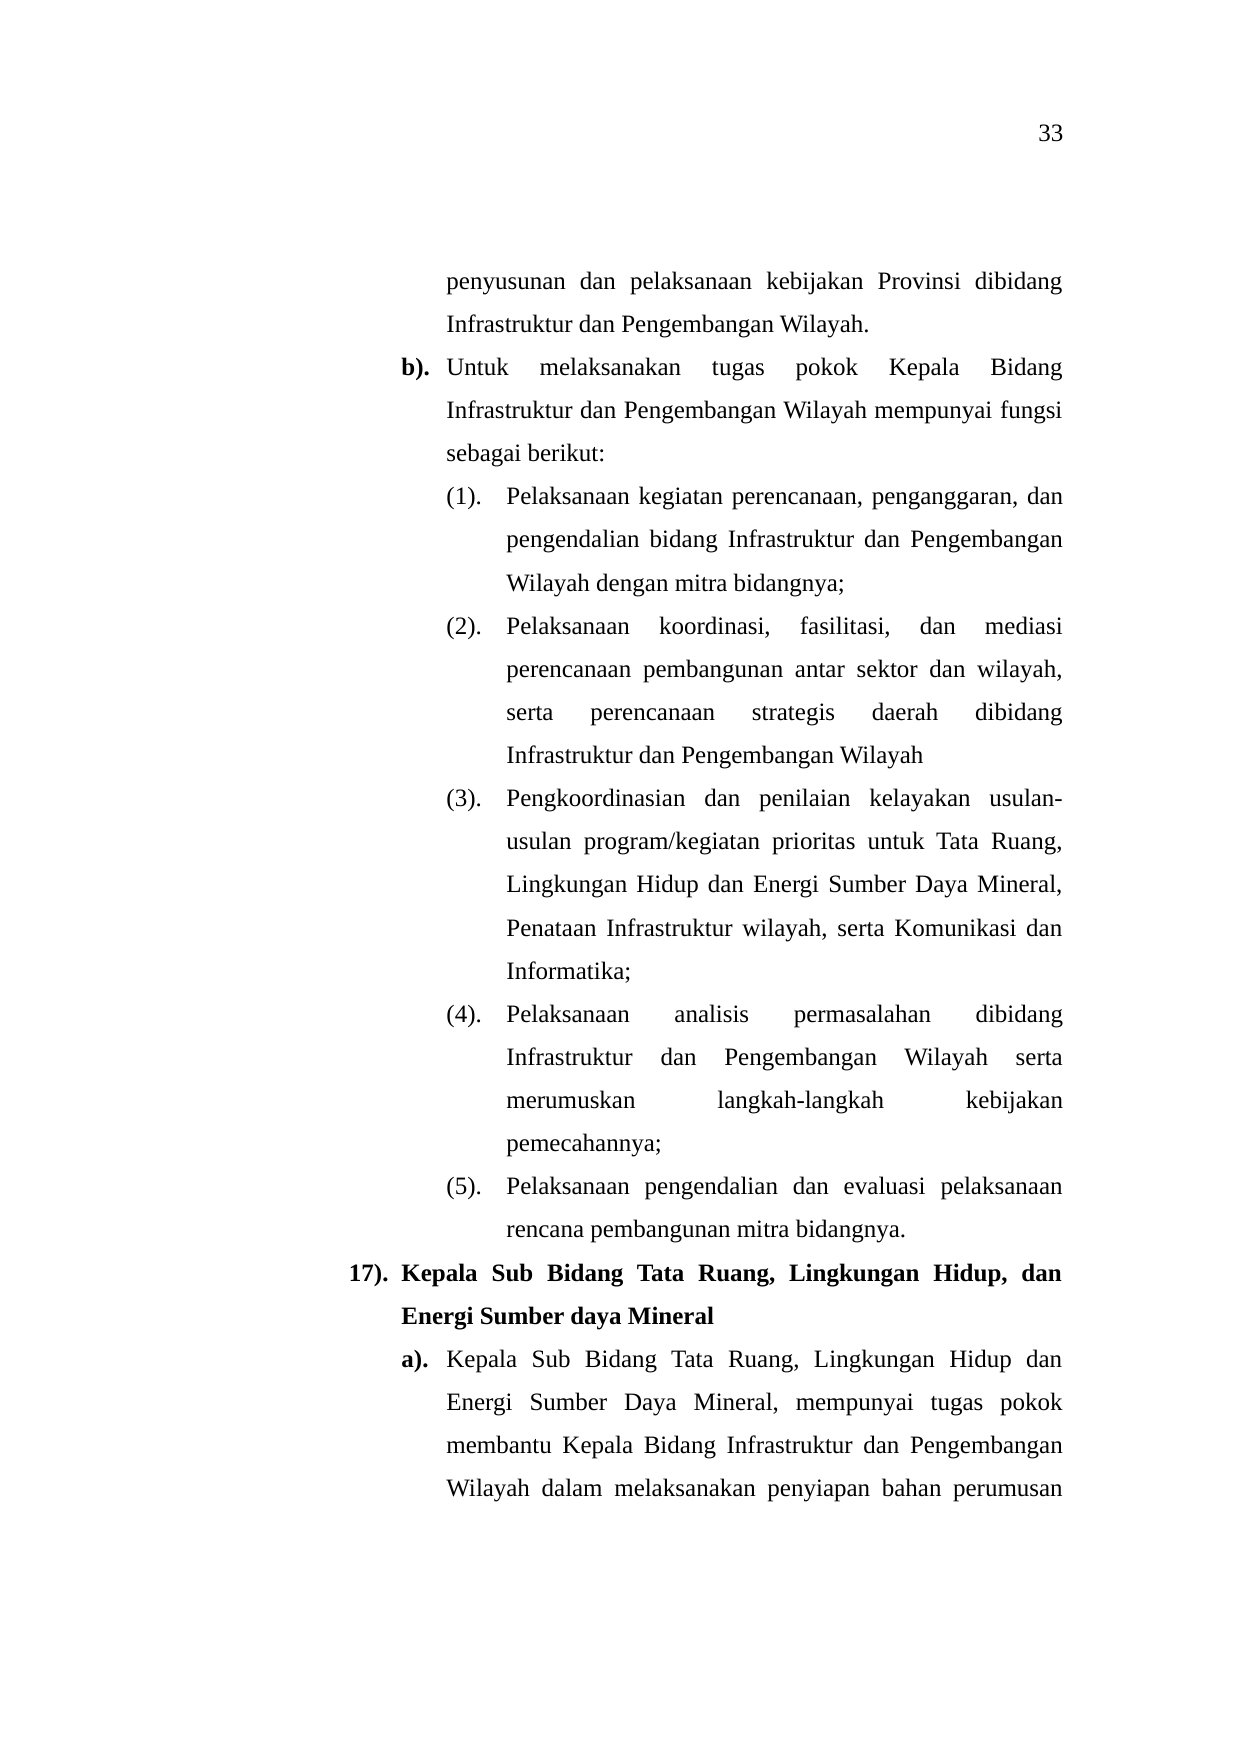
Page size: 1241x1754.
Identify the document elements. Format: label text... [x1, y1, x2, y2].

list Kepala Sub Bidang Tata Ruang, Lingkungan Hidup dan Energi Sumber Daya Mineral, mempunyai tugas pokok membantu Kepala Bidang Infrastruktur dan Pengembangan Wilayah dalam melaksanakan penyiapan bahan perumusan [401, 1344, 1063, 1502]
list Pelaksanaan koordinasi, fasilitasi, dan mediasi perencanaan pembangunan antar sektor dan wilayah, serta perencanaan strategis daerah dibidang Infrastruktur dan Pengembangan Wilayah [446, 611, 1063, 769]
list Kepala Sub Bidang Tata Ruang, Lingkungan Hidup, dan Energi Sumber daya Mineral [349, 1258, 1063, 1329]
list Pengkoordinasian dan penilaian kelayakan usulan-usulan program/kegiatan prioritas untuk Tata Ruang, Lingkungan Hidup dan Energi Sumber Daya Mineral, Penataan Infrastruktur wilayah, serta Komunikasi dan Informatika; [446, 783, 1063, 984]
list Pelaksanaan analisis permasalahan dibidang Infrastruktur dan Pengembangan Wilayah serta merumuskan langkah-langkah kebijakan pemecahannya; [446, 999, 1063, 1157]
list Pelaksanaan kegiatan perencanaan, penganggaran, dan pengendalian bidang Infrastruktur dan Pengembangan Wilayah dengan mitra bidangnya; [446, 481, 1063, 596]
list penyusunan dan pelaksanaan kebijakan Provinsi dibidang Infrastruktur dan Pengembangan Wilayah. [401, 266, 1063, 338]
list Untuk melaksanakan tugas pokok Kepala Bidang Infrastruktur dan Pengembangan Wilayah mempunyai fungsi sebagai berikut: [401, 352, 1063, 467]
list Pelaksanaan pengendalian dan evaluasi pelaksanaan rencana pembangunan mitra bidangnya. [446, 1171, 1063, 1243]
